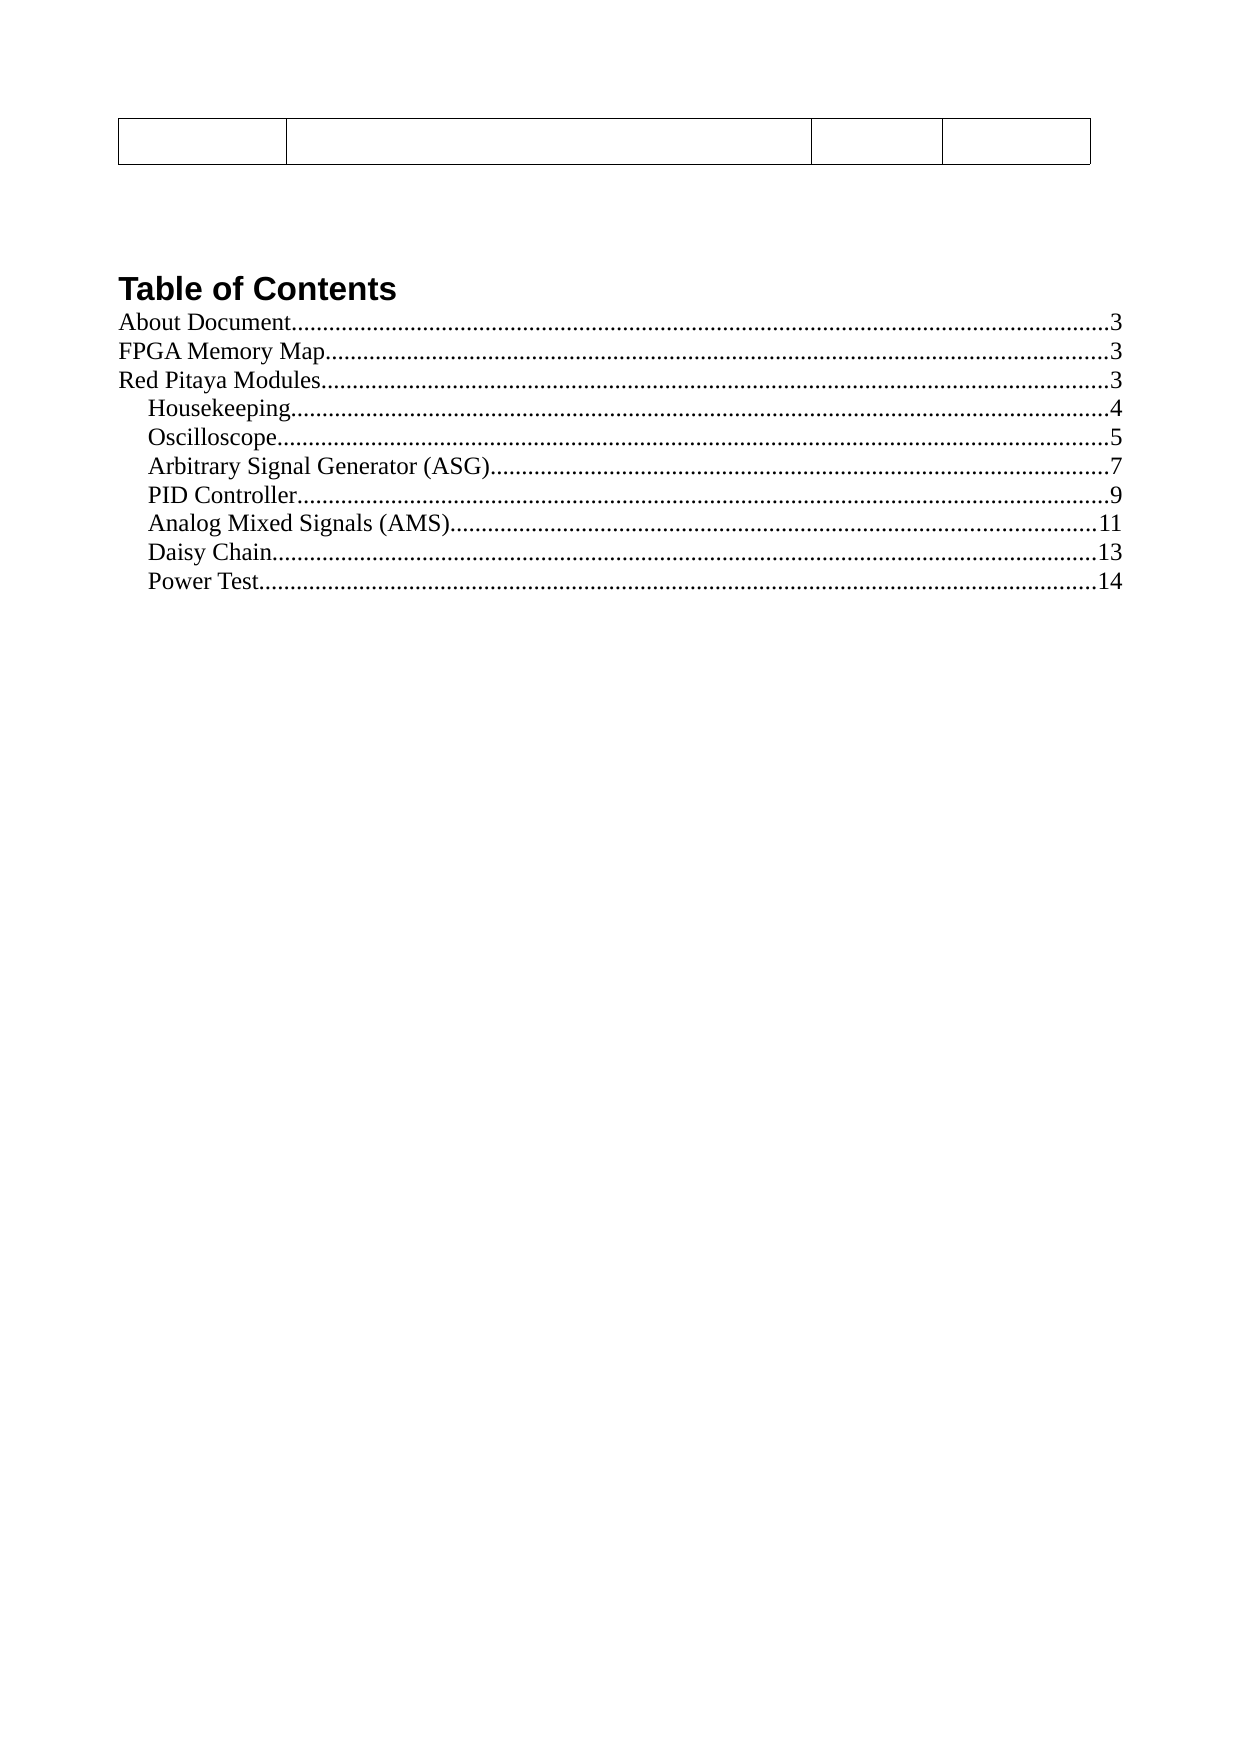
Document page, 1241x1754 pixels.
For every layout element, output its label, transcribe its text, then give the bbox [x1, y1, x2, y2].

subtitle Table of Contents [118, 269, 1122, 307]
table_cell [812, 119, 942, 164]
text FPGA Memory Map 3 [118, 336, 1122, 365]
text About Document 3 [118, 307, 1122, 336]
text Daisy Chain 13 [148, 537, 1122, 566]
table_cell [119, 119, 286, 164]
table_cell [287, 119, 811, 164]
text Housekeeping 4 [148, 393, 1122, 422]
text Analog Mixed Signals (AMS) 11 [148, 508, 1122, 537]
text Red Pitaya Modules 3 [118, 365, 1122, 393]
table_cell [943, 119, 1090, 164]
text Arbitrary Signal Generator (ASG) 7 [148, 451, 1122, 480]
text Oscilloscope 5 [148, 422, 1122, 451]
text PID Controller 9 [148, 480, 1122, 508]
text Power Test 14 [148, 566, 1122, 595]
